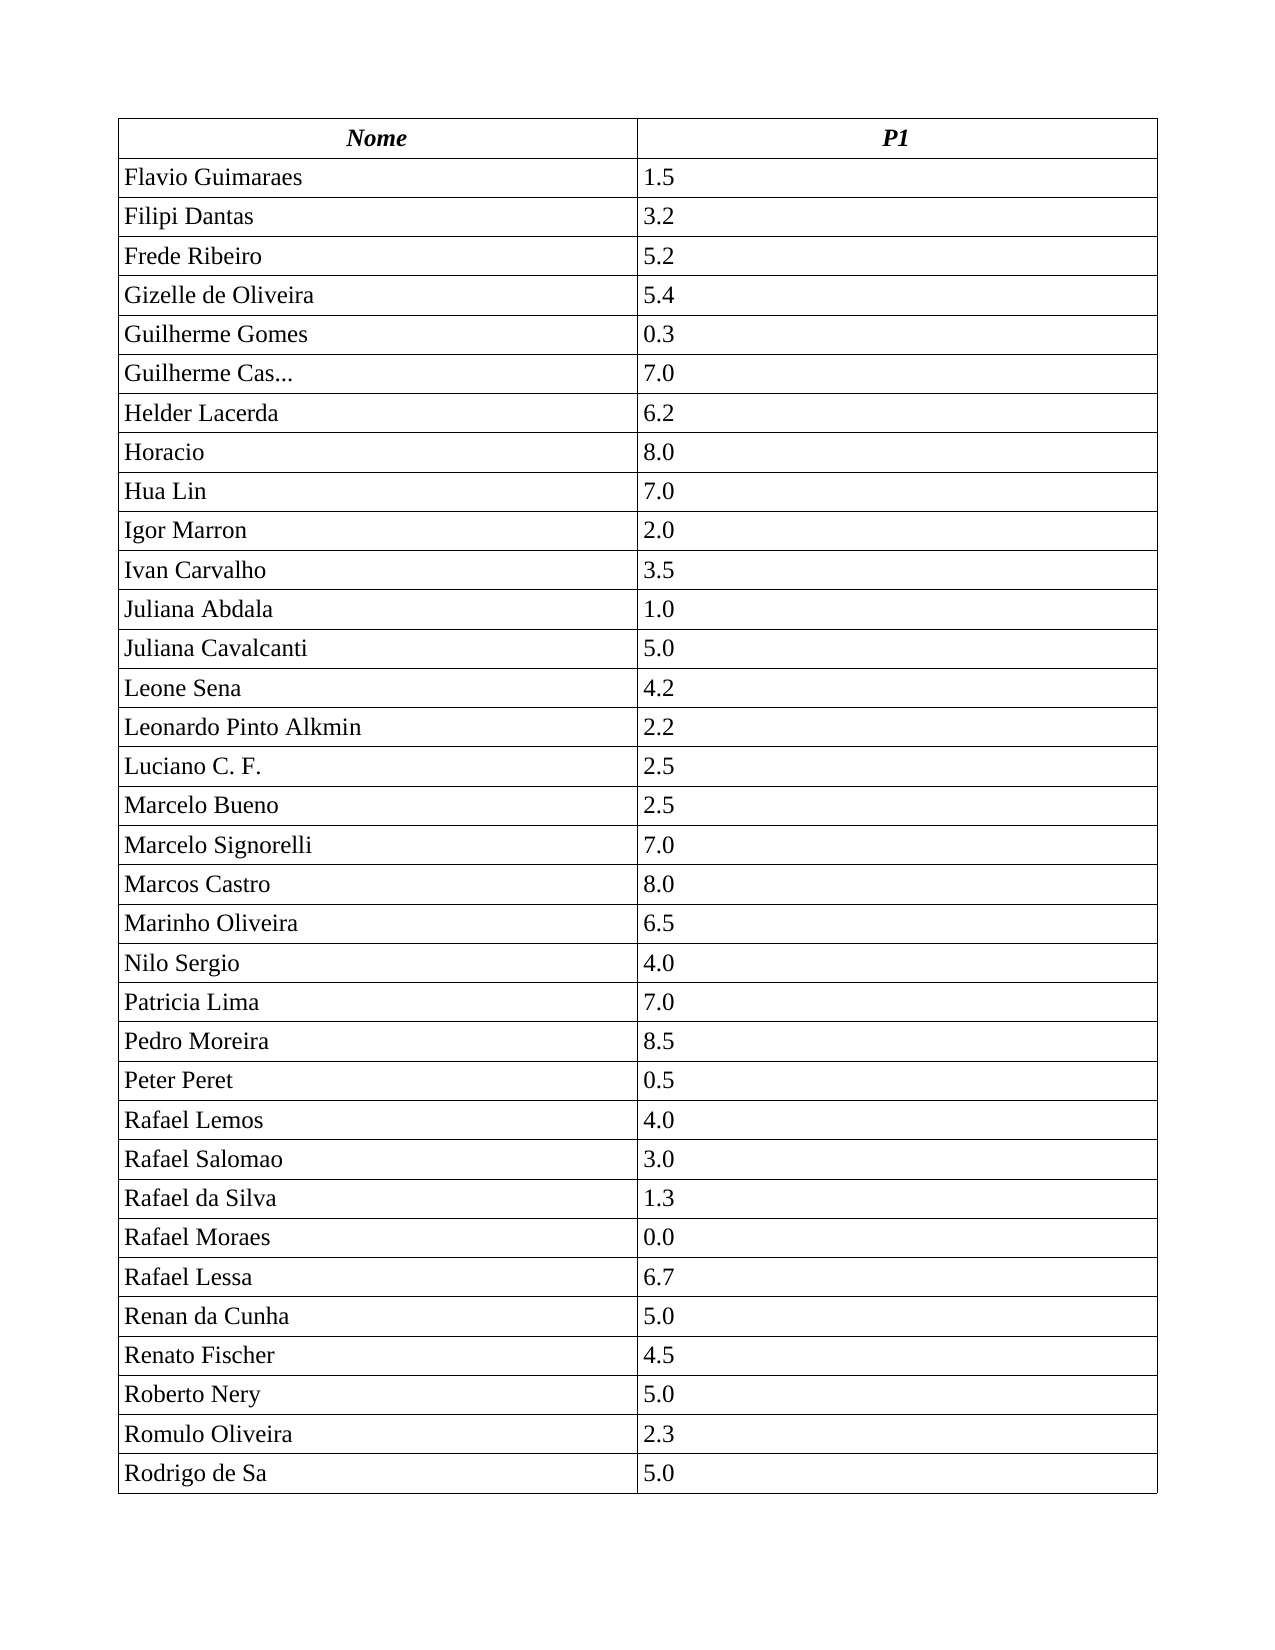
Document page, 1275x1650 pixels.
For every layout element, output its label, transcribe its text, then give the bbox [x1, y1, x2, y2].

table_cell 4.2 [638, 669, 1157, 707]
table_cell 6.7 [638, 1258, 1157, 1296]
table_cell Horacio [119, 433, 637, 472]
table_cell Filipi Dantas [119, 198, 637, 236]
table_cell 5.0 [638, 1376, 1157, 1414]
table_cell Flavio Guimaraes [119, 159, 637, 197]
table_cell Nilo Sergio [119, 944, 637, 982]
table_cell Patricia Lima [119, 983, 637, 1021]
table_cell 4.0 [638, 1101, 1157, 1139]
table_cell 4.5 [638, 1337, 1157, 1375]
table_cell 8.0 [638, 433, 1157, 472]
table_cell Gizelle de Oliveira [119, 276, 637, 314]
table_cell 2.5 [638, 787, 1157, 825]
table_cell Hua Lin [119, 473, 637, 511]
table_cell Rodrigo de Sa [119, 1454, 637, 1493]
table_cell Juliana Cavalcanti [119, 630, 637, 668]
table_cell 5.0 [638, 630, 1157, 668]
table_cell Marinho Oliveira [119, 905, 637, 943]
table_cell Peter Peret [119, 1062, 637, 1100]
table_cell Ivan Carvalho [119, 551, 637, 589]
table_cell 0.3 [638, 316, 1157, 354]
table_cell 2.3 [638, 1415, 1157, 1453]
table_cell 7.0 [638, 473, 1157, 511]
table_cell 3.5 [638, 551, 1157, 589]
table_cell 1.0 [638, 590, 1157, 629]
table_cell 5.0 [638, 1297, 1157, 1336]
table_cell 2.0 [638, 512, 1157, 550]
table_cell Rafael Lessa [119, 1258, 637, 1296]
table_cell 6.2 [638, 394, 1157, 432]
table_cell 0.5 [638, 1062, 1157, 1100]
table_cell 2.5 [638, 747, 1157, 786]
table_cell 8.0 [638, 865, 1157, 903]
table_cell Rafael Lemos [119, 1101, 637, 1139]
table_cell 5.0 [638, 1454, 1157, 1493]
table_cell Guilherme Cas... [119, 355, 637, 393]
table_cell Marcos Castro [119, 865, 637, 903]
table_cell 5.4 [638, 276, 1157, 314]
table_cell Rafael Moraes [119, 1219, 637, 1257]
table_cell Helder Lacerda [119, 394, 637, 432]
table_cell 3.2 [638, 198, 1157, 236]
table_header Nome [119, 119, 637, 157]
table_cell Guilherme Gomes [119, 316, 637, 354]
table_cell 0.0 [638, 1219, 1157, 1257]
table_cell 4.0 [638, 944, 1157, 982]
table_cell Rafael Salomao [119, 1140, 637, 1178]
table_cell Juliana Abdala [119, 590, 637, 629]
table_cell Igor Marron [119, 512, 637, 550]
table_cell 7.0 [638, 983, 1157, 1021]
table_cell Luciano C. F. [119, 747, 637, 786]
table_cell 7.0 [638, 826, 1157, 864]
table_cell 1.3 [638, 1180, 1157, 1218]
table_cell Renato Fischer [119, 1337, 637, 1375]
table_cell 2.2 [638, 708, 1157, 746]
table_cell Leonardo Pinto Alkmin [119, 708, 637, 746]
table_cell Renan da Cunha [119, 1297, 637, 1336]
table_cell 7.0 [638, 355, 1157, 393]
table_cell 8.5 [638, 1022, 1157, 1061]
table_cell Leone Sena [119, 669, 637, 707]
table_cell Frede Ribeiro [119, 237, 637, 275]
table_header P1 [638, 119, 1157, 157]
table_cell Rafael da Silva [119, 1180, 637, 1218]
table_cell Marcelo Bueno [119, 787, 637, 825]
table_cell Romulo Oliveira [119, 1415, 637, 1453]
table_cell 5.2 [638, 237, 1157, 275]
table_cell 6.5 [638, 905, 1157, 943]
table_cell Roberto Nery [119, 1376, 637, 1414]
table_cell 3.0 [638, 1140, 1157, 1178]
table_cell Pedro Moreira [119, 1022, 637, 1061]
table_cell 1.5 [638, 159, 1157, 197]
table_cell Marcelo Signorelli [119, 826, 637, 864]
